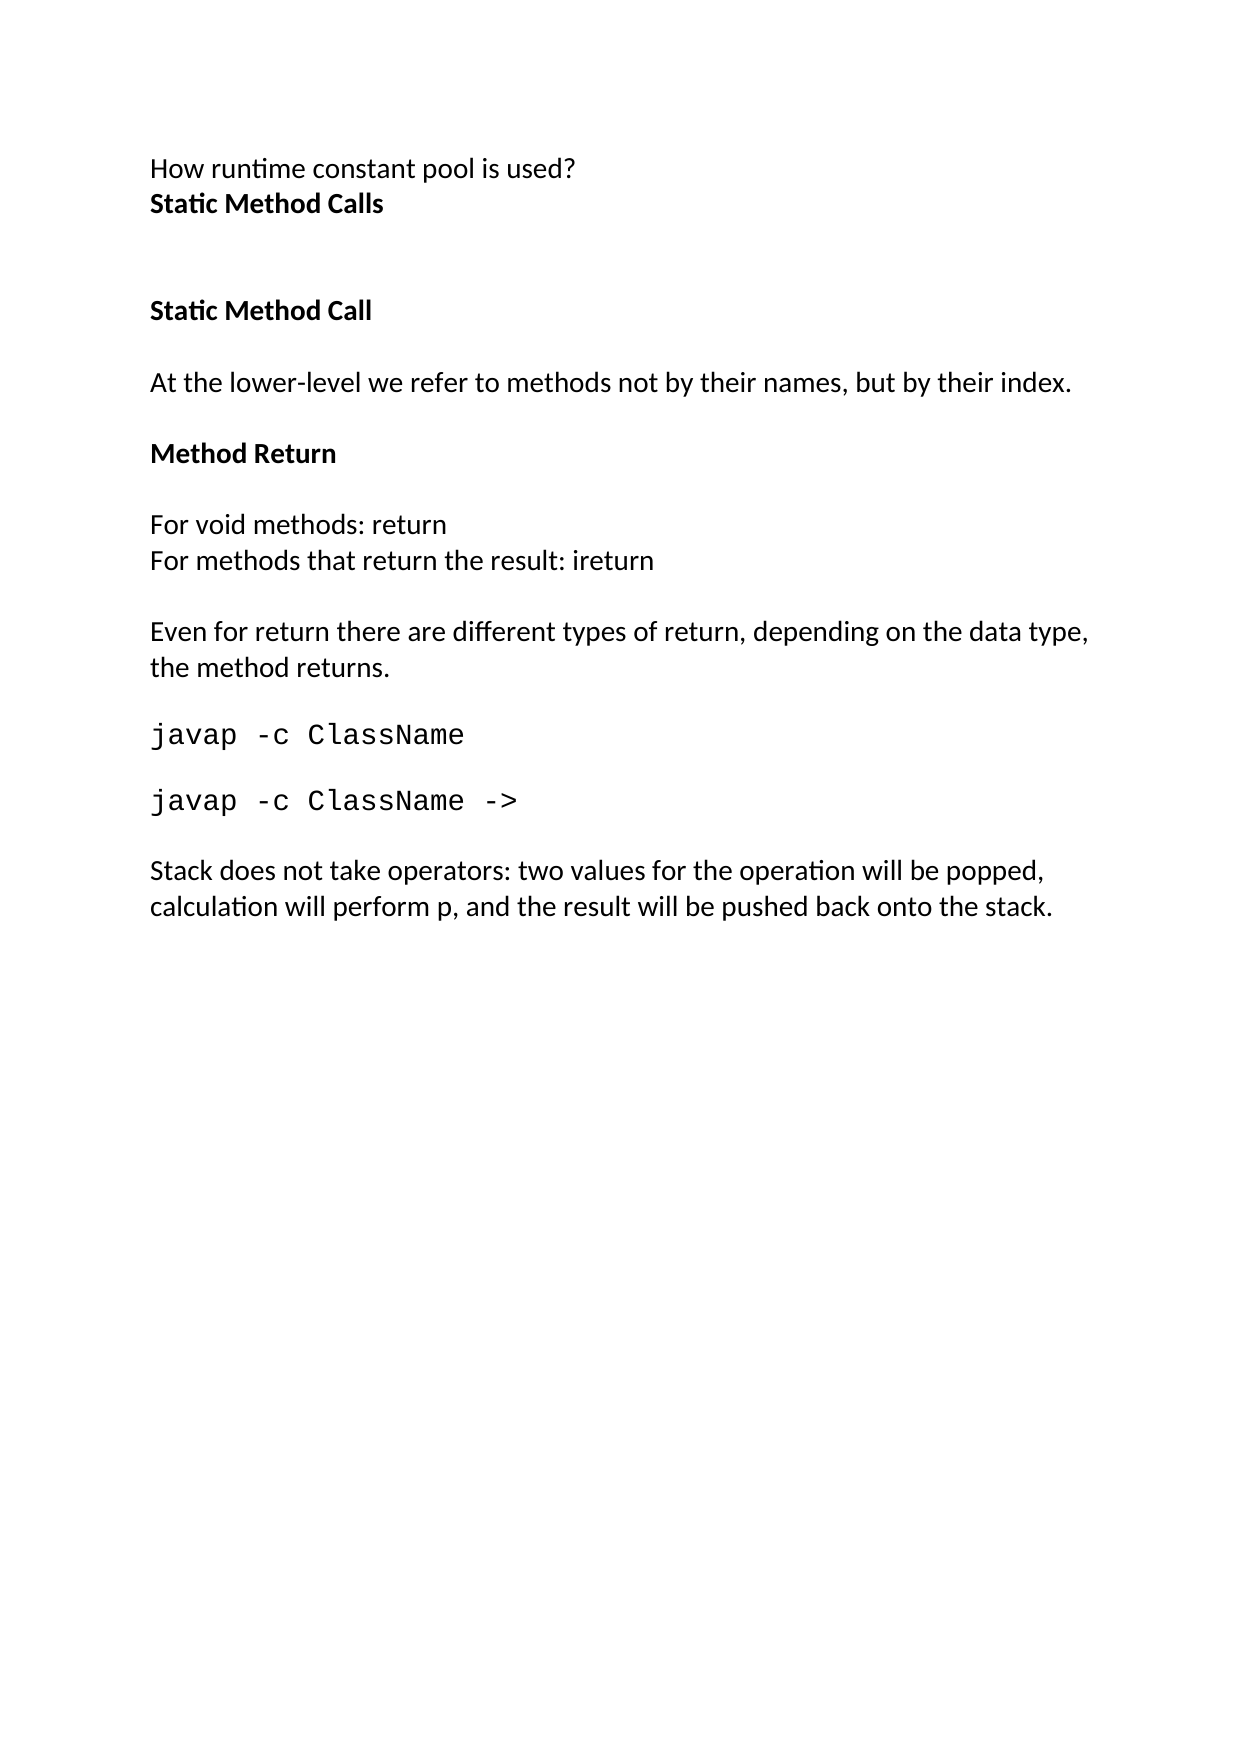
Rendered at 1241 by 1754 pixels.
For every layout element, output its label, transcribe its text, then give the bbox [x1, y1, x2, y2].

text Static Method Call [150, 292, 1090, 328]
text For void methods: return [150, 506, 1090, 542]
text Static Method Calls [150, 186, 1090, 221]
text javap -c ClassName [150, 720, 1090, 753]
text At the lower-level we refer to methods not by their names, but by their index. [150, 364, 1090, 399]
text Even for return there are different types of return, depending on the data type, the method returns. [150, 613, 1090, 684]
text How runtime constant pool is used? [150, 150, 1090, 186]
text javap -c ClassName -> [150, 786, 1090, 819]
text For methods that return the result: ireturn [150, 542, 1090, 577]
text Method Return [150, 435, 1090, 471]
text Stack does not take operators: two values for the operation will be popped, calculation will perform p, and the result will be pushed back onto the stack. [150, 852, 1090, 923]
